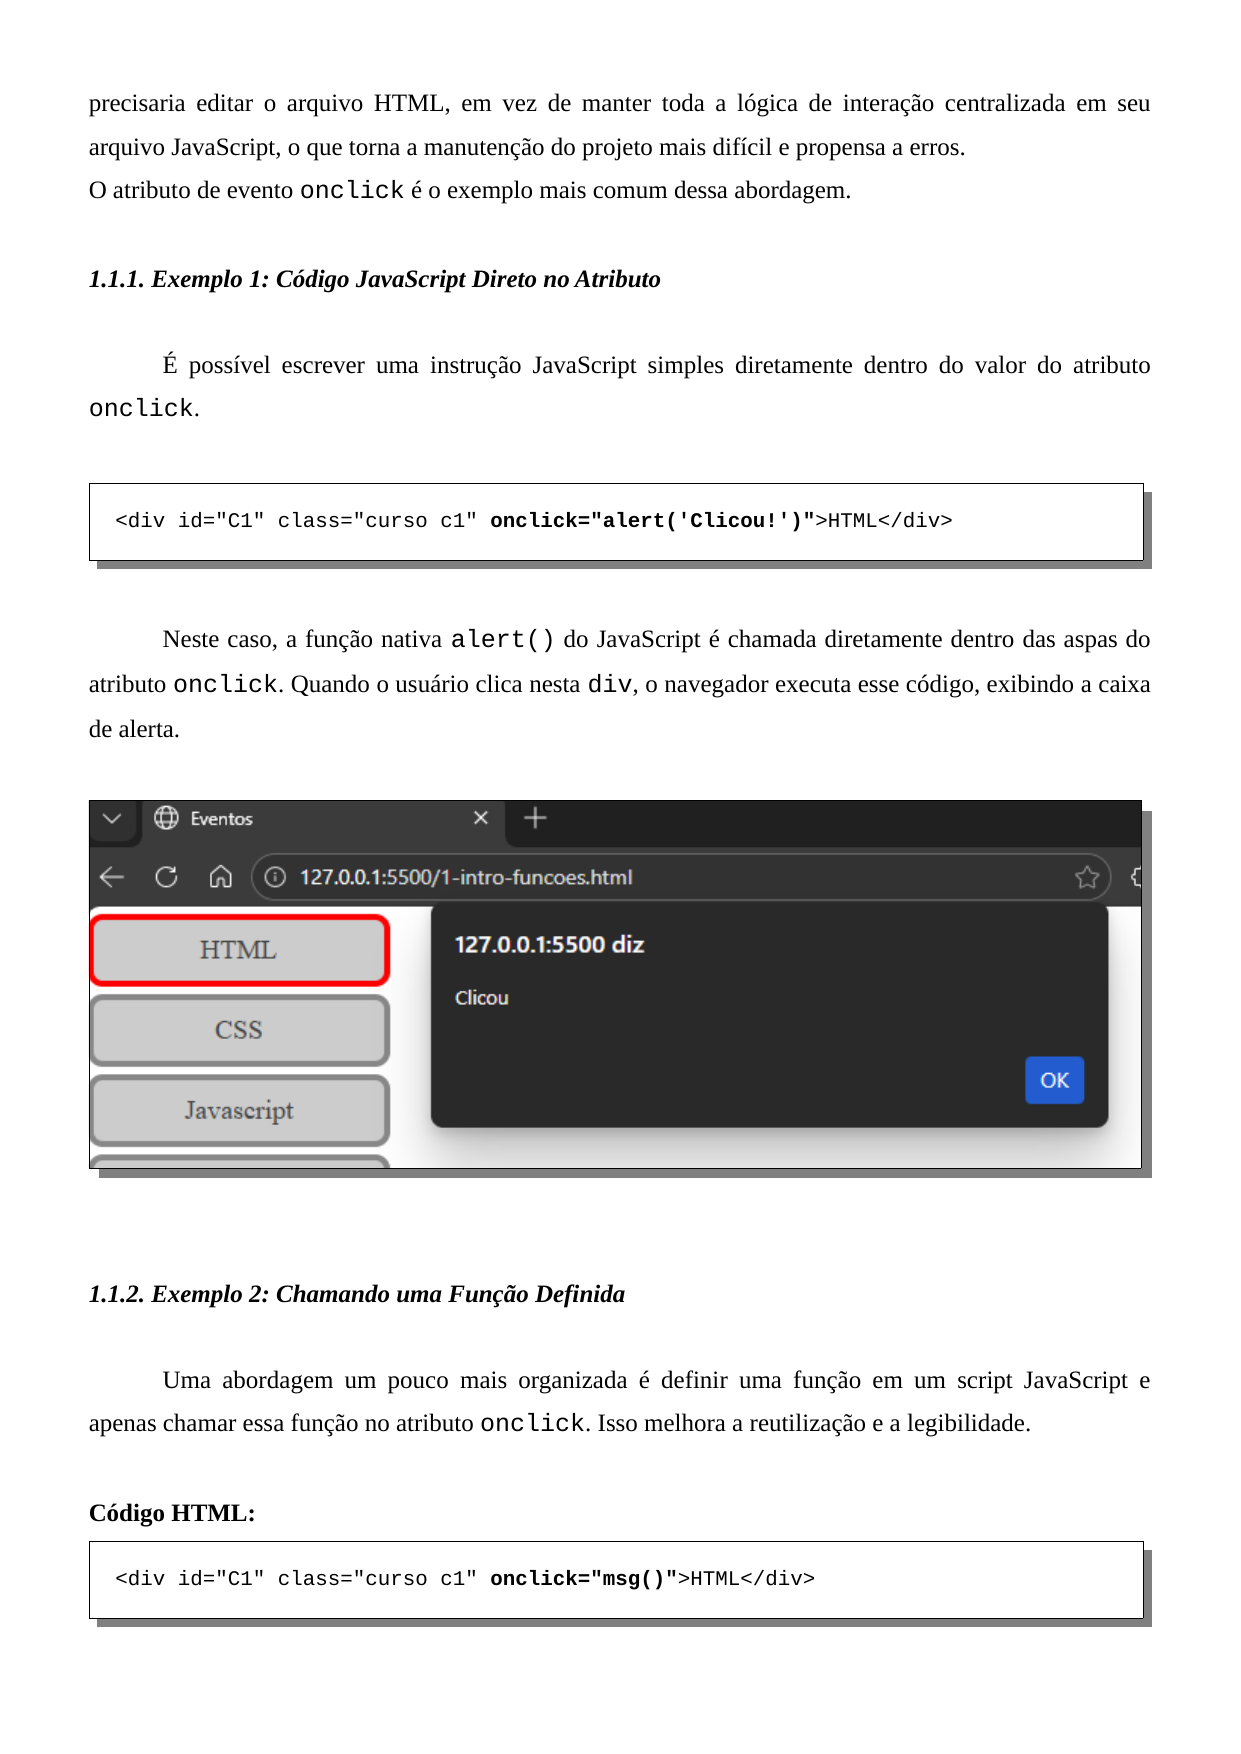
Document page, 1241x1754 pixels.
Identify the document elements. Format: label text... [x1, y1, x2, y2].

text <div id="C1" class="curso c1" onclick="msg()">HTML</div> [90, 1542, 1143, 1618]
text Uma abordagem um pouco mais organizada é definir uma função em um script JavaScript e apenas chamar essa função no atributo onclick. Isso melhora a reutilização e a legibilidade. [88, 1365, 1152, 1439]
text É possível escrever uma instrução JavaScript simples diretamente dentro do valor do atributo onclick. [88, 350, 1152, 424]
text O atributo de evento onclick é o exemplo mais comum dessa abordagem. [88, 175, 1152, 206]
picture [90, 801, 1141, 1168]
text precisaria editar o arquivo HTML, em vez de manter toda a lógica de interação centralizada em seu arquivo JavaScript, o que torna a manutenção do projeto mais difícil e propensa a erros. [88, 88, 1152, 160]
text Código HTML: [88, 1498, 1152, 1527]
text Neste caso, a função nativa alert() do JavaScript é chamada diretamente dentro das aspas do atributo onclick. Quando o usuário clica nesta div, o navegador executa esse código, exibindo a caixa de alerta. [88, 624, 1152, 743]
subtitle Exemplo 2: Chamando uma Função Definida [88, 1279, 1152, 1308]
subtitle Exemplo 1: Código JavaScript Direto no Atributo [88, 264, 1152, 293]
text <div id="C1" class="curso c1" onclick="alert('Clicou!')">HTML</div> [90, 484, 1143, 560]
